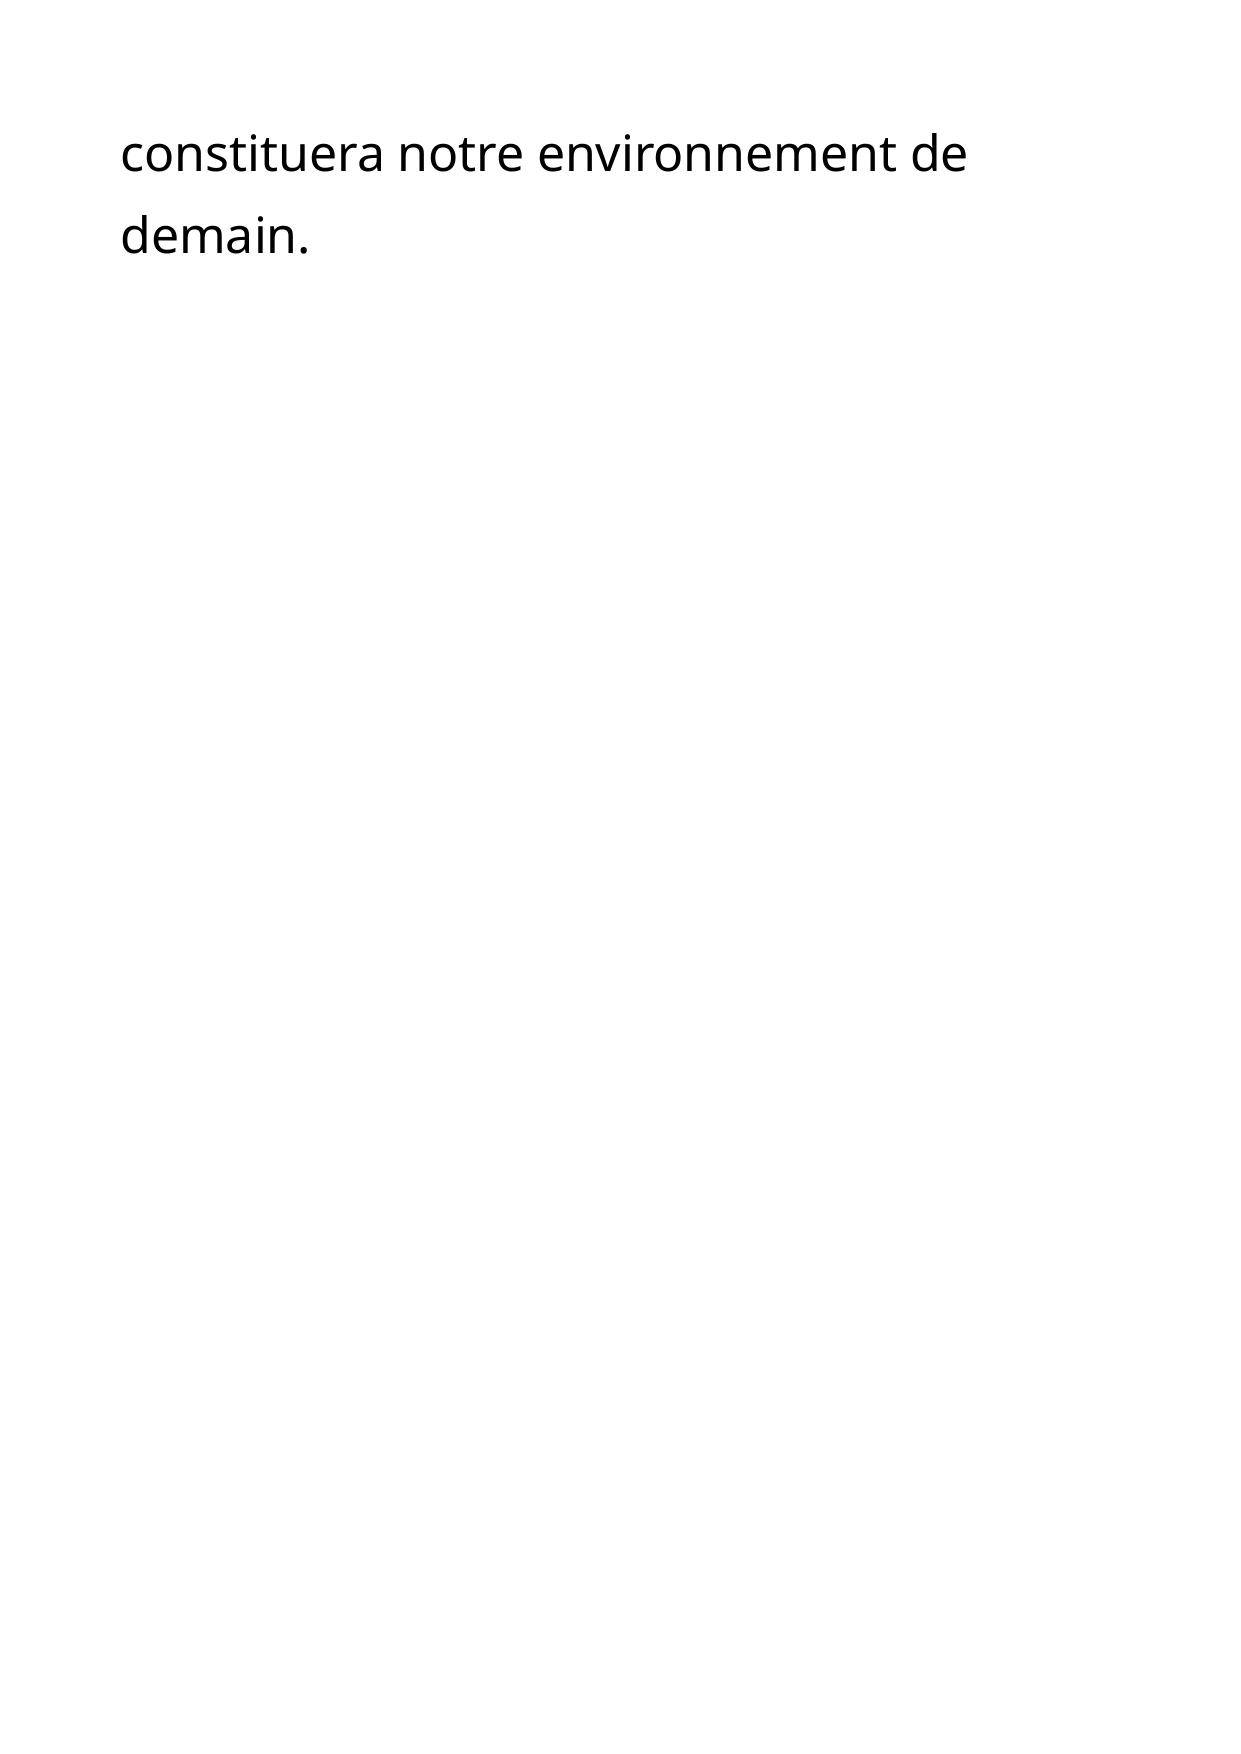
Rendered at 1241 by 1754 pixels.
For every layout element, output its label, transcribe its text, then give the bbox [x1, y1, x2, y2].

text constituera notre environnement de demain. [120, 118, 1121, 268]
